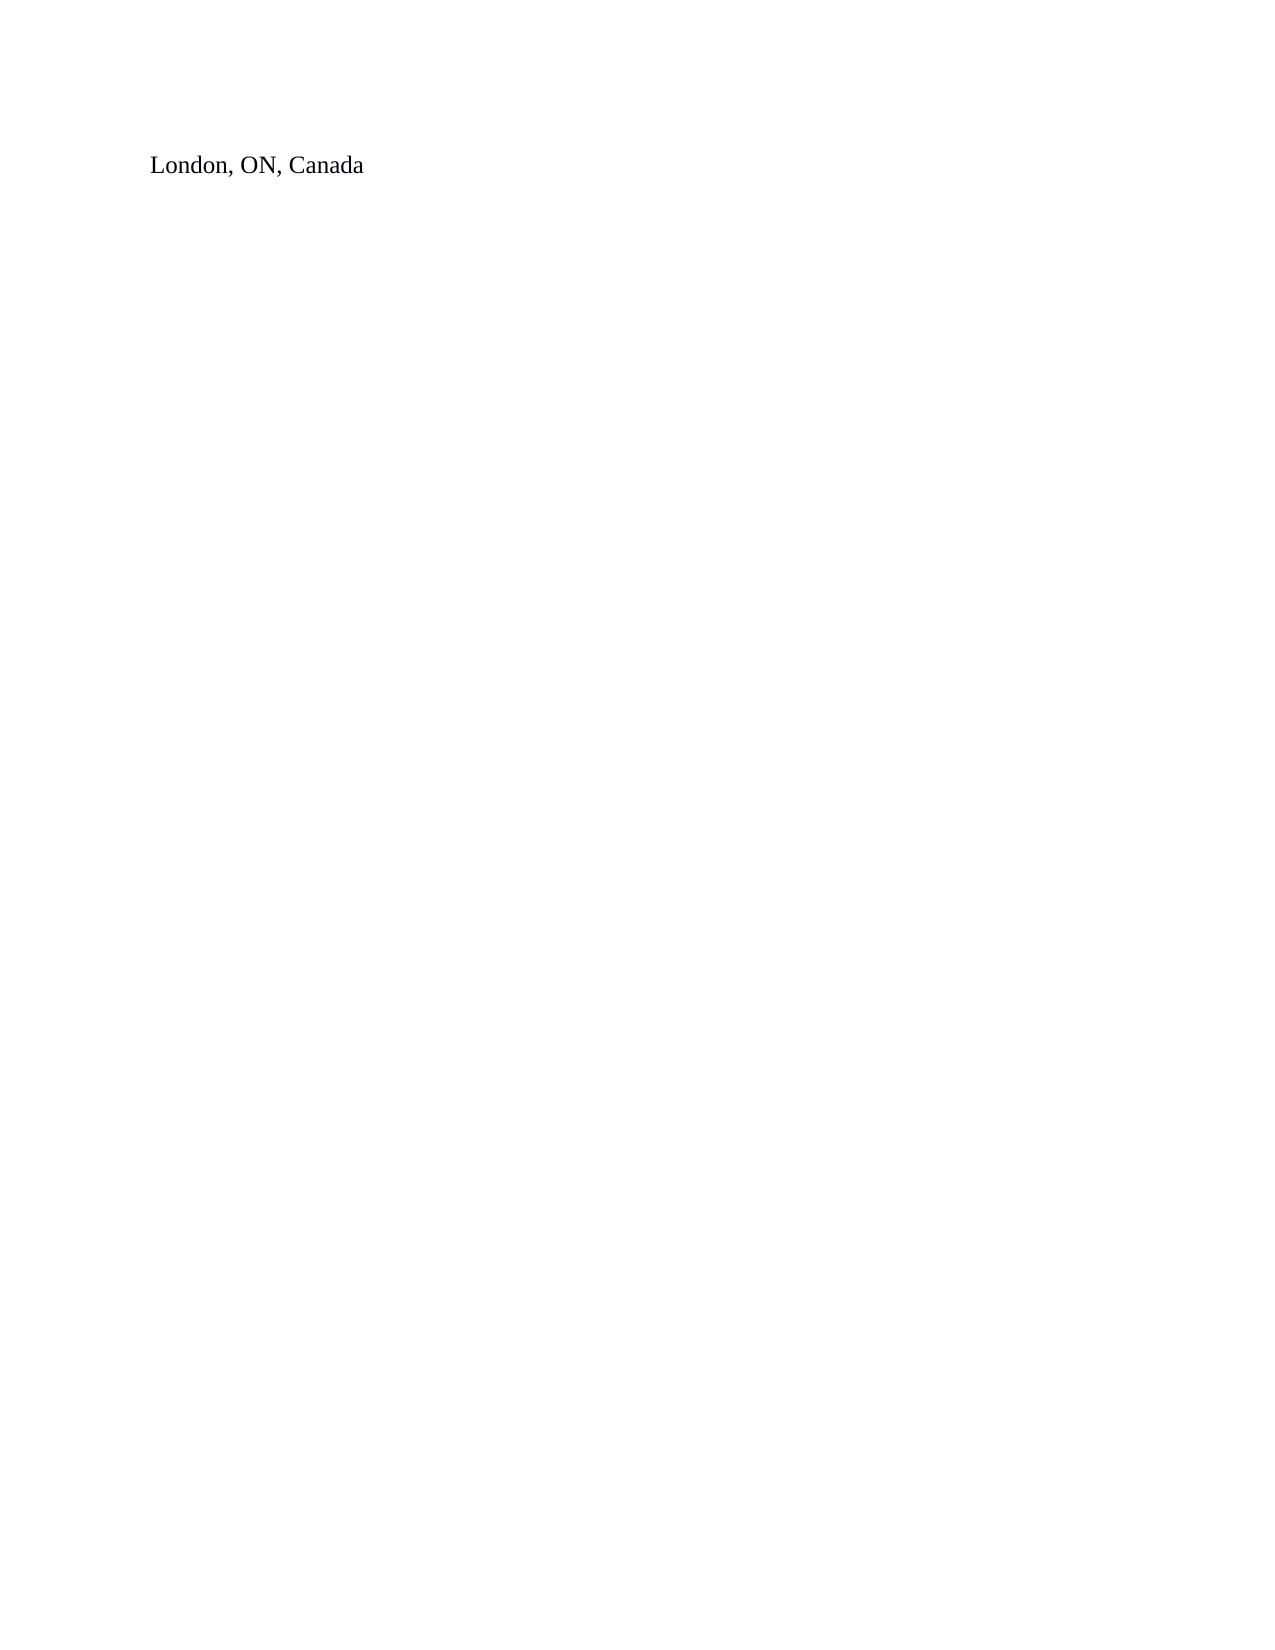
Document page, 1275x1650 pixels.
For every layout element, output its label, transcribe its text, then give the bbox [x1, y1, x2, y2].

text London, ON, Canada [150, 150, 1125, 179]
